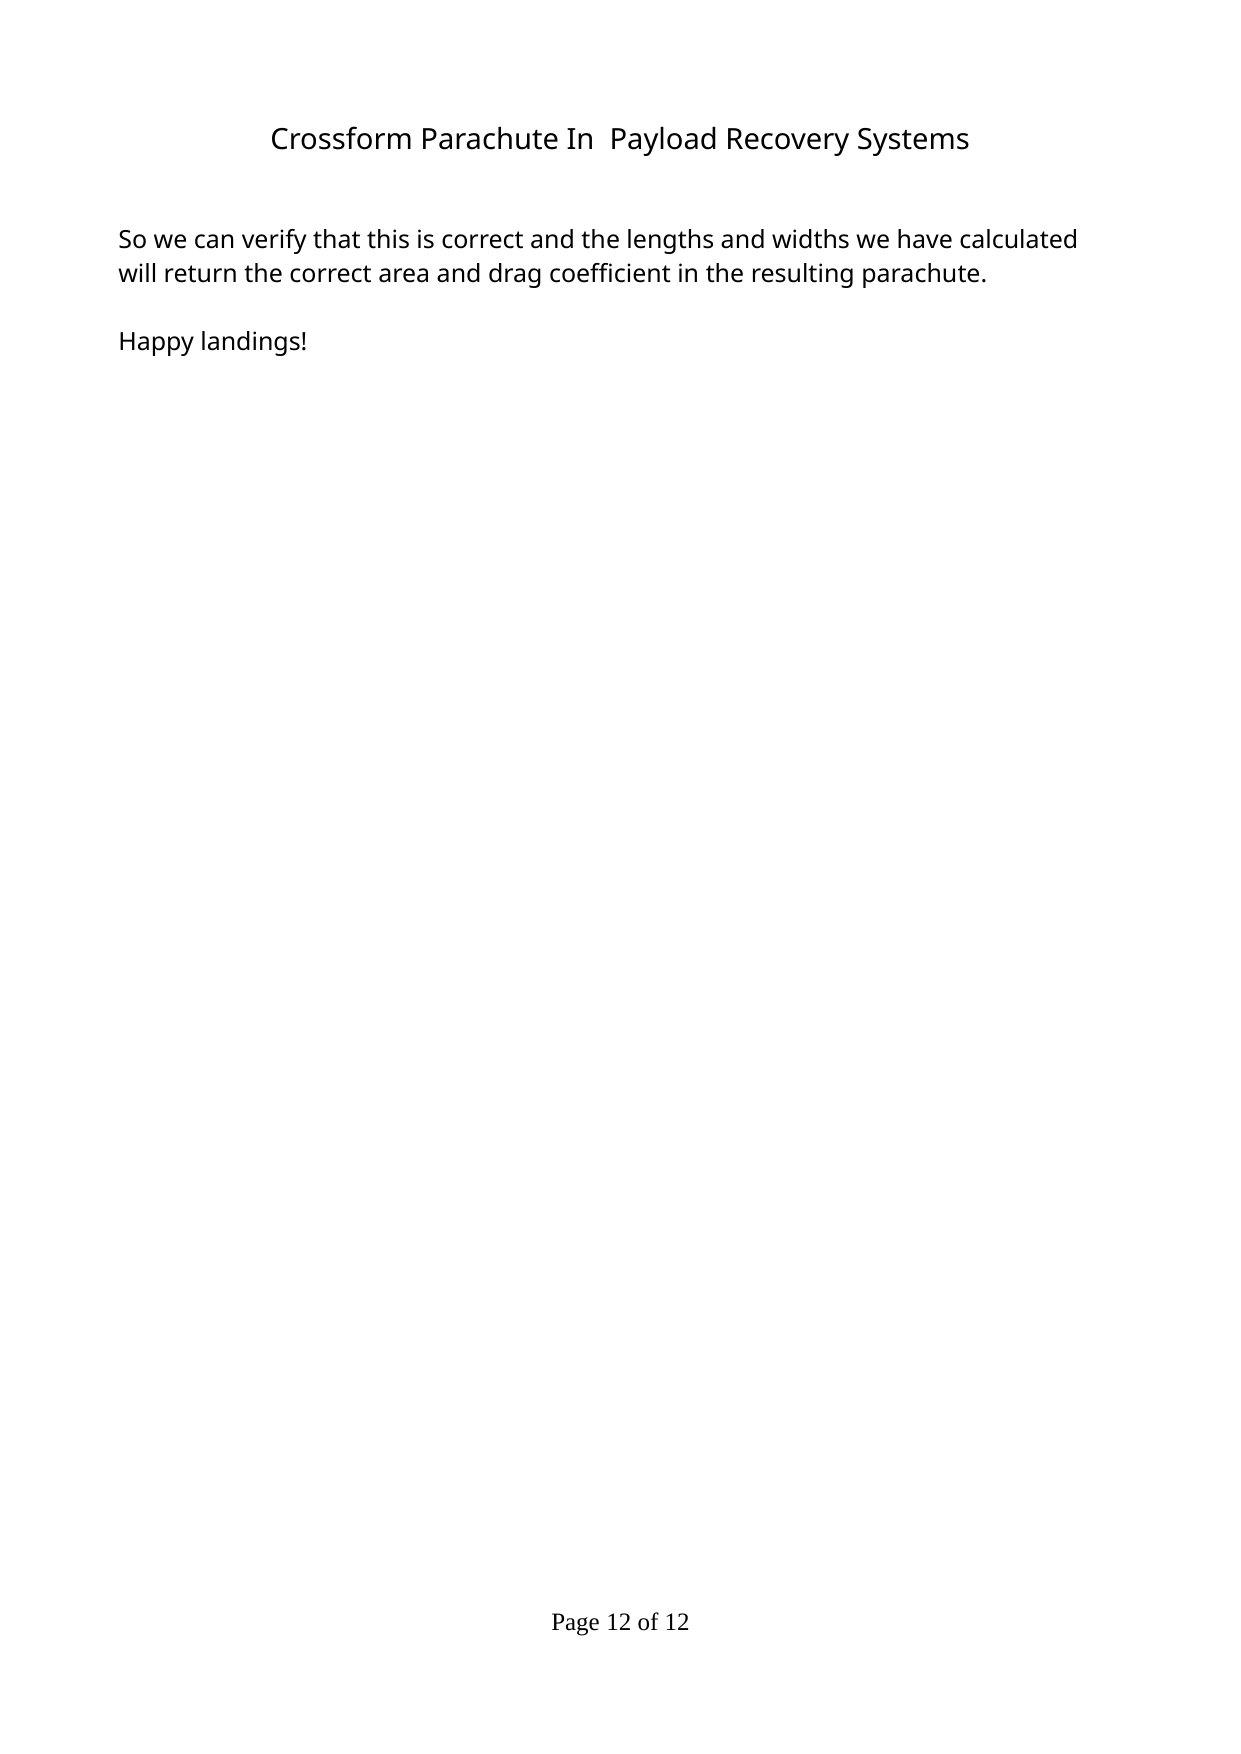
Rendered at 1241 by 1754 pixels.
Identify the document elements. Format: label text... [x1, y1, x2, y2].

text So we can verify that this is correct and the lengths and widths we have calculated will return the correct area and drag coefficient in the resulting parachute. [118, 221, 1122, 289]
text Happy landings! [118, 323, 1122, 358]
